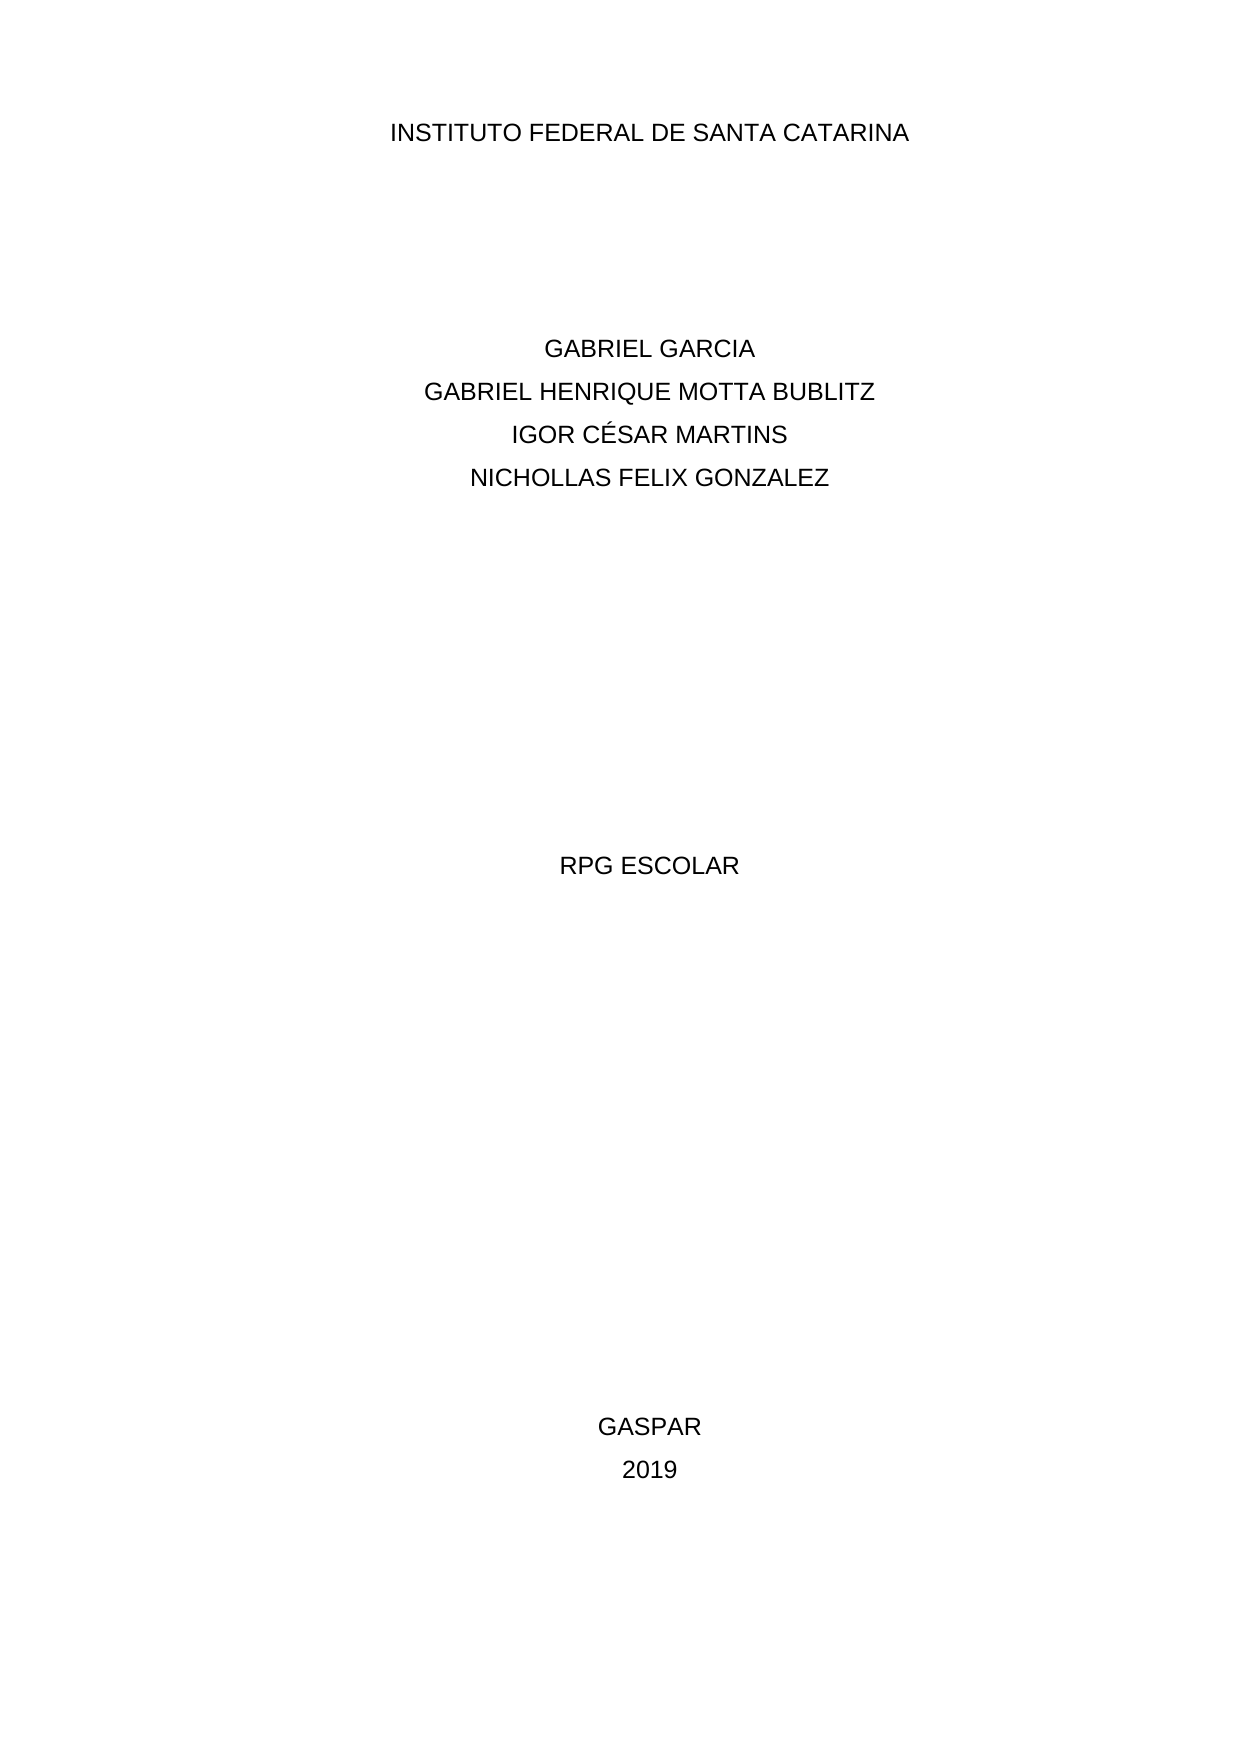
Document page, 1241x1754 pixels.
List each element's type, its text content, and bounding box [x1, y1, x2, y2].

text NICHOLLAS FELIX GONZALEZ [177, 463, 1122, 492]
text GABRIEL HENRIQUE MOTTA BUBLITZ [177, 377, 1122, 406]
text GABRIEL GARCIA [177, 334, 1122, 362]
text IGOR CÉSAR MARTINS [177, 420, 1122, 449]
text GASPAR [177, 1412, 1122, 1441]
text 2019 [177, 1455, 1122, 1484]
text RPG ESCOLAR [177, 851, 1122, 880]
text INSTITUTO FEDERAL DE SANTA CATARINA [177, 118, 1122, 147]
